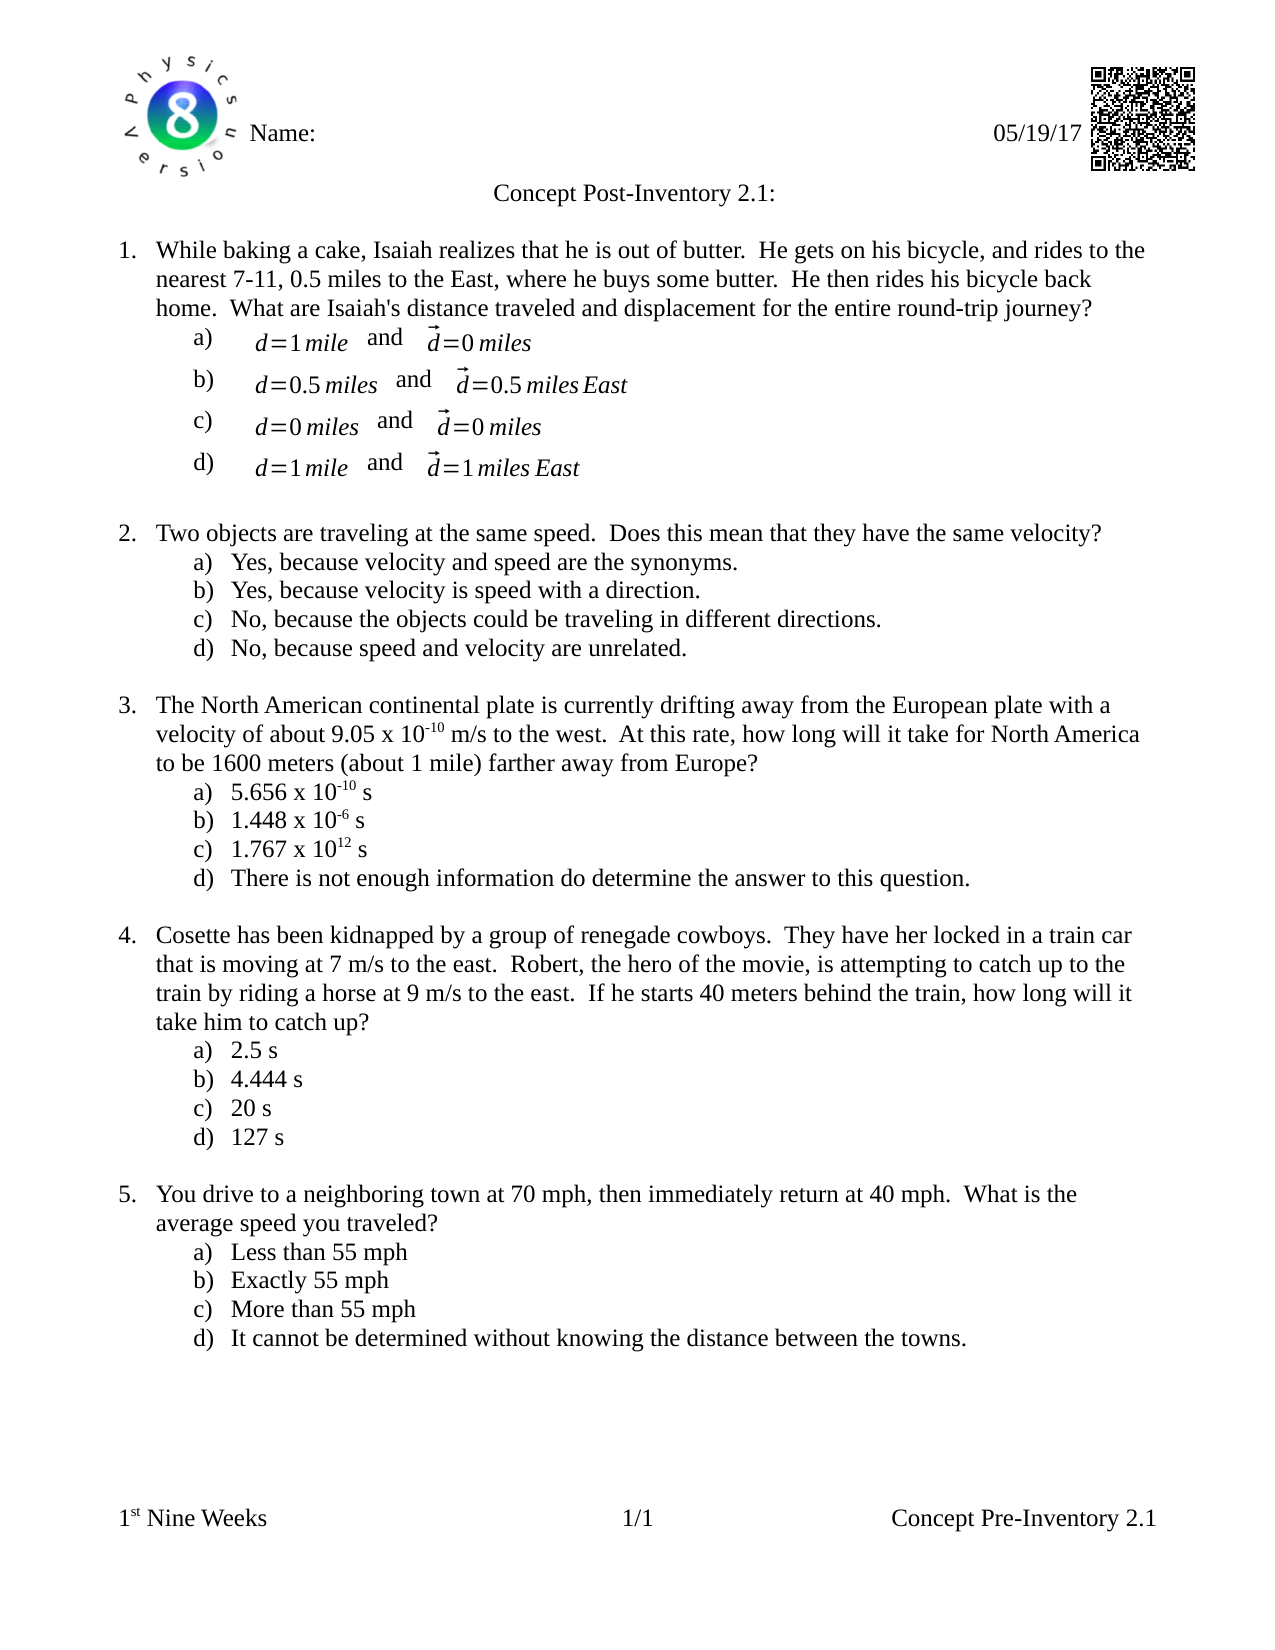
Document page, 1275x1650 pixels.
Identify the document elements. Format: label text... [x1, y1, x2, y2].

list 20 s [193, 1093, 1157, 1122]
list and [193, 406, 1157, 440]
list and [193, 447, 1157, 482]
list Two objects are traveling at the same speed. Does this mean that they have the same velocity? [118, 518, 1157, 547]
list Exactly 55 mph [193, 1266, 1157, 1294]
list Yes, because velocity and speed are the synonyms. [193, 547, 1157, 576]
list No, because speed and velocity are unrelated. [193, 633, 1157, 662]
list There is not enough information do determine the answer to this question. [193, 863, 1157, 892]
list 5.656 x 10-10 s [193, 777, 1157, 806]
list 1.448 x 10-6 s [193, 806, 1157, 834]
list Yes, because velocity is speed with a direction. [193, 576, 1157, 604]
list 2.5 s [193, 1036, 1157, 1064]
list The North American continental plate is currently drifting away from the European plate with a velocity of about 9.05 x 10-10 m/s to the west. At this rate, how long will it take for North America to be 1600 meters (about 1 mile) farther away from Europe? [118, 691, 1157, 777]
picture [124, 56, 237, 177]
list and [193, 322, 1157, 357]
list No, because the objects could be traveling in different directions. [193, 604, 1157, 633]
list More than 55 mph [193, 1294, 1157, 1323]
list While baking a cake, Isaiah realizes that he is out of butter. He gets on his bicycle, and rides to the nearest 7-11, 0.5 miles to the East, where he buys some butter. He then rides his bicycle back home. What are Isaiah's distance traveled and displacement for the entire round-trip journey? [118, 236, 1157, 322]
list 1.767 x 1012 s [193, 834, 1157, 863]
list and [193, 364, 1157, 398]
picture [1082, 58, 1203, 179]
text Concept Post-Inventory 2.1: [118, 176, 1157, 207]
list Less than 55 mph [193, 1237, 1157, 1266]
list Cosette has been kidnapped by a group of renegade cowboys. They have her locked in a train car that is moving at 7 m/s to the east. Robert, the hero of the movie, is attempting to catch up to the train by riding a horse at 9 m/s to the east. If he starts 40 meters behind the train, how long will it take him to catch up? [118, 921, 1157, 1036]
list It cannot be determined without knowing the distance between the towns. [193, 1323, 1157, 1352]
list 127 s [193, 1122, 1157, 1151]
list 4.444 s [193, 1064, 1157, 1093]
list You drive to a neighboring town at 70 mph, then immediately return at 40 mph. What is the average speed you traveled? [118, 1179, 1157, 1237]
